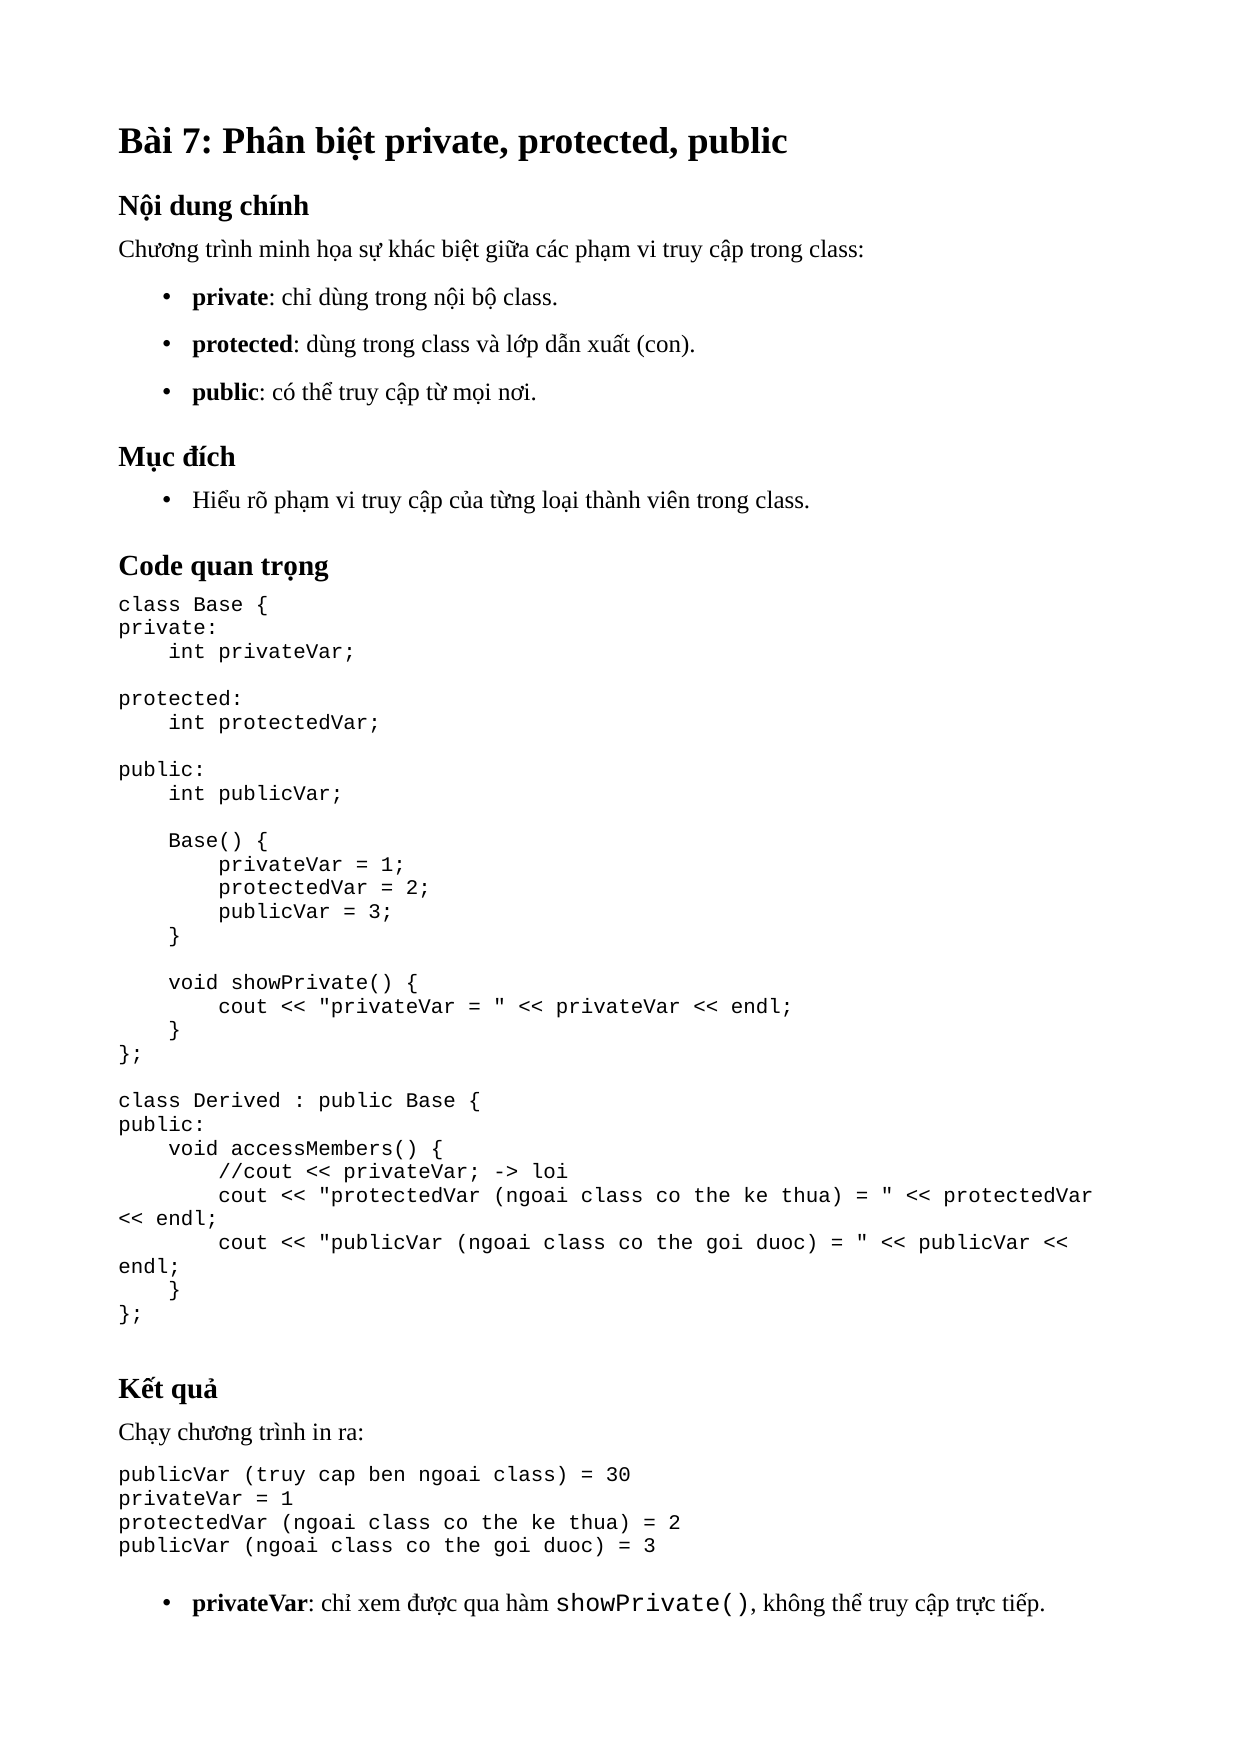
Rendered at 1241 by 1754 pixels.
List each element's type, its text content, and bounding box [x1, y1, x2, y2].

text cout << "protectedVar (ngoai class co the ke thua) = " << protectedVar << endl; [118, 1185, 1122, 1232]
text protected: [118, 688, 1122, 712]
list private: chỉ dùng trong nội bộ class. [162, 282, 1122, 311]
text protectedVar (ngoai class co the ke thua) = 2 [118, 1512, 1122, 1535]
subtitle Nội dung chính [118, 188, 1122, 222]
text cout << "publicVar (ngoai class co the goi duoc) = " << publicVar << endl; [118, 1232, 1122, 1279]
text } [118, 925, 1122, 948]
text int protectedVar; [118, 712, 1122, 736]
list privateVar: chỉ xem được qua hàm showPrivate(), không thể truy cập trực tiếp. [162, 1588, 1122, 1619]
text public: [118, 1114, 1122, 1137]
text cout << "privateVar = " << privateVar << endl; [118, 996, 1122, 1019]
text private: [118, 617, 1122, 641]
text Base() { [118, 830, 1122, 854]
text publicVar (truy cap ben ngoai class) = 30 [118, 1464, 1122, 1488]
list Hiểu rõ phạm vi truy cập của từng loại thành viên trong class. [162, 485, 1122, 514]
text }; [118, 1043, 1122, 1067]
text publicVar = 3; [118, 901, 1122, 925]
text protectedVar = 2; [118, 877, 1122, 901]
text Chạy chương trình in ra: [118, 1417, 1122, 1446]
subtitle Bài 7: Phân biệt private, protected, public [118, 118, 1122, 161]
text void accessMembers() { [118, 1137, 1122, 1161]
text int publicVar; [118, 783, 1122, 806]
text } [118, 1019, 1122, 1043]
list public: có thể truy cập từ mọi nơi. [162, 377, 1122, 406]
subtitle Mục đích [118, 439, 1122, 473]
text publicVar (ngoai class co the goi duoc) = 3 [118, 1535, 1122, 1559]
text }; [118, 1303, 1122, 1327]
text class Base { [118, 594, 1122, 617]
text void showPrivate() { [118, 972, 1122, 996]
text //cout << privateVar; -> loi [118, 1161, 1122, 1185]
text class Derived : public Base { [118, 1090, 1122, 1114]
text } [118, 1279, 1122, 1303]
text Chương trình minh họa sự khác biệt giữa các phạm vi truy cập trong class: [118, 234, 1122, 263]
list protected: dùng trong class và lớp dẫn xuất (con). [162, 329, 1122, 358]
subtitle Kết quả [118, 1371, 1122, 1404]
text public: [118, 759, 1122, 783]
subtitle Code quan trọng [118, 548, 1122, 581]
text privateVar = 1; [118, 854, 1122, 877]
text privateVar = 1 [118, 1488, 1122, 1512]
text int privateVar; [118, 641, 1122, 664]
